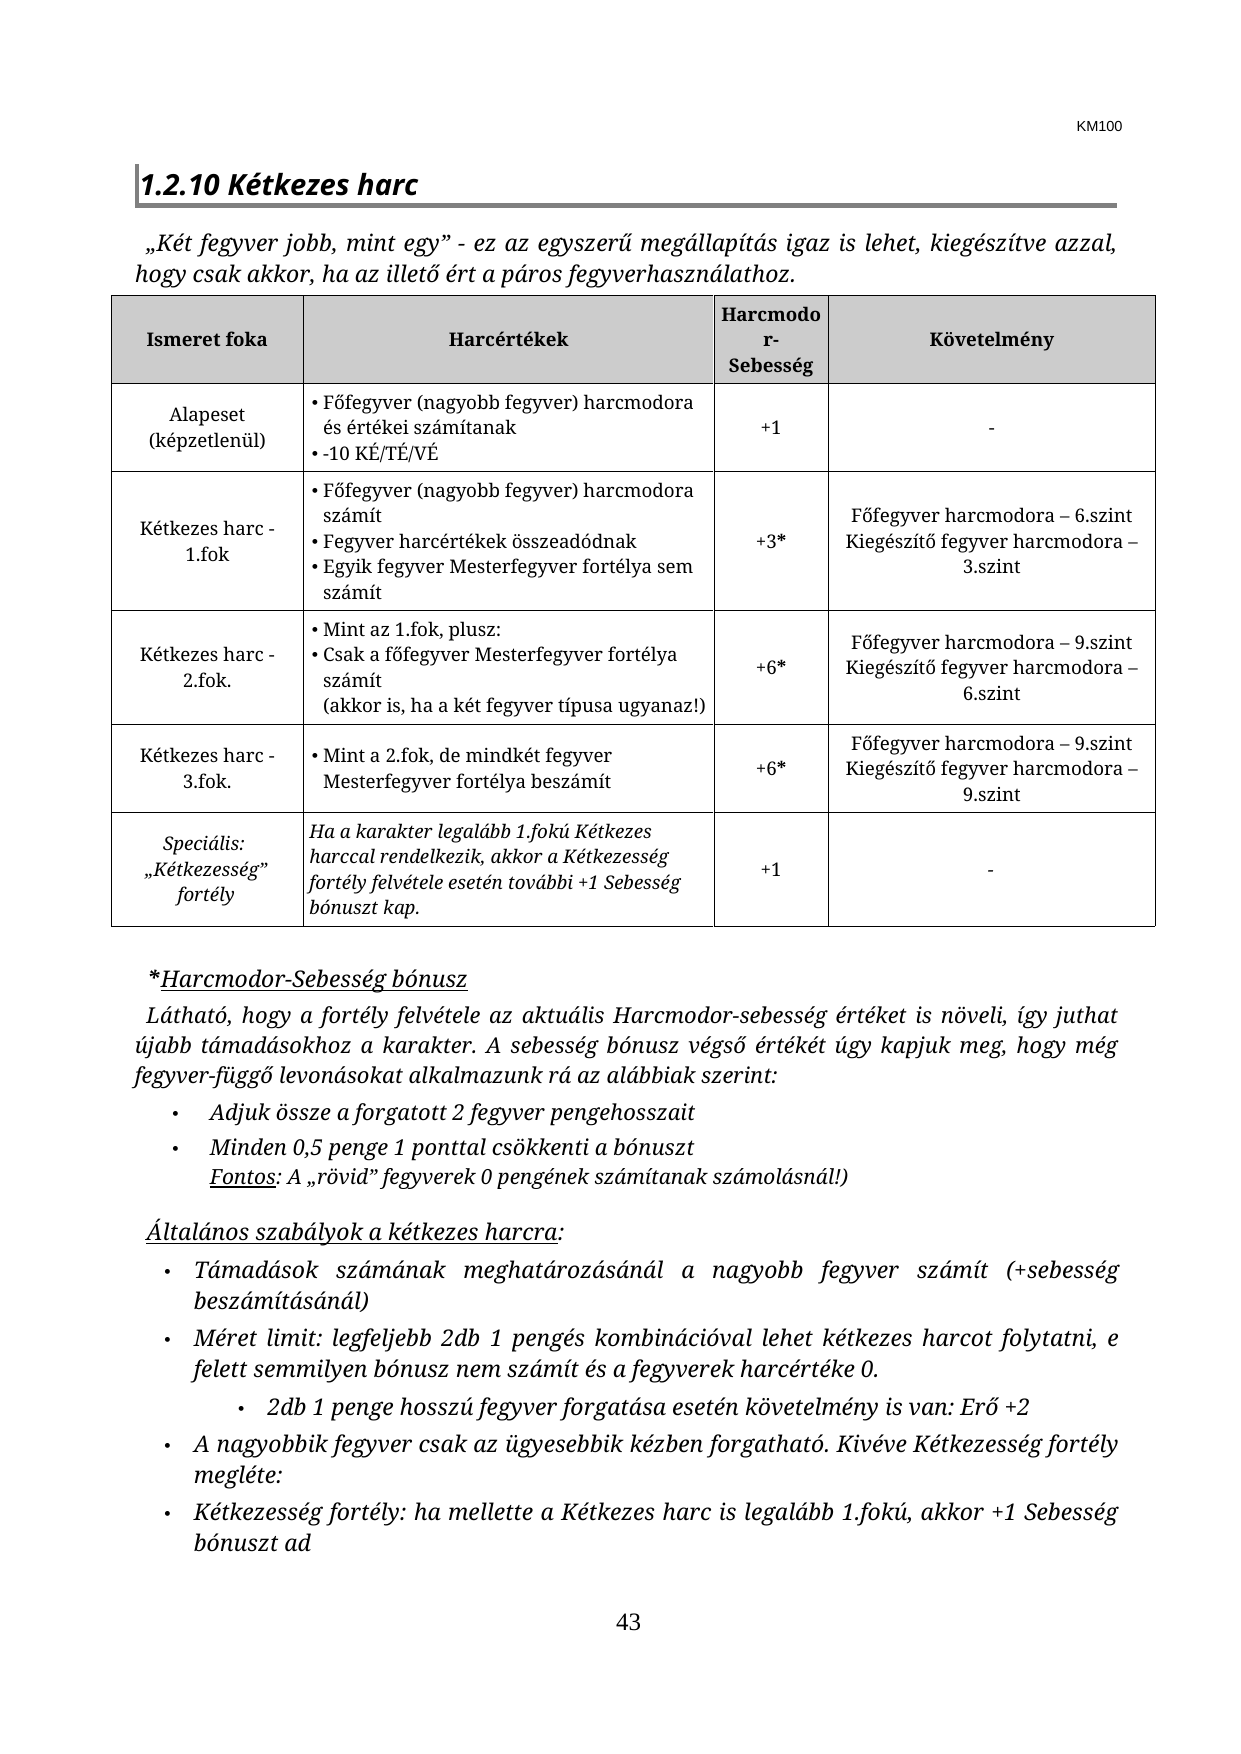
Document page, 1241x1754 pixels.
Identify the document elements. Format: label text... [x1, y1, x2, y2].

table_header Követelmény [829, 296, 1155, 383]
table_cell Főfegyver (nagyobb fegyver) harcmodora számít Fegyver harcértékek összeadódnak Egyik fegyver Mesterfegyver fortélya sem számít [304, 472, 713, 610]
table_cell Főfegyver harcmodora – 9.szint Kiegészítő fegyver harcmodora – 6.szint [829, 611, 1155, 724]
table_cell Speciális: „Kétkezesség” fortély [112, 813, 303, 926]
subtitle Kétkezes harc [139, 164, 1122, 204]
table_cell - [829, 813, 1155, 926]
table_header Harcértékek [304, 296, 713, 383]
table_cell +6* [715, 611, 828, 724]
table_cell Főfegyver harcmodora – 9.szint Kiegészítő fegyver harcmodora – 9.szint [829, 725, 1155, 812]
table_cell Ha a karakter legalább 1.fokú Kétkezes harccal rendelkezik, akkor a Kétkezesség fortély felvétele esetén további +1 Sebesség bónuszt kap. [304, 813, 713, 926]
table_cell Főfegyver (nagyobb fegyver) harcmodora és értékei számítanak -10 KÉ/TÉ/VÉ [304, 384, 713, 471]
list Támadások számának meghatározásánál a nagyobb fegyver számít (+sebesség beszámításánál) [164, 1253, 1122, 1316]
list Kétkezesség fortély: ha mellette a Kétkezes harc is legalább 1.fokú, akkor +1 Sebesség bónuszt ad [164, 1496, 1122, 1558]
text Látható, hogy a fortély felvétele az aktuális Harcmodor-sebesség értéket is növeli, így juthat újabb támadásokhoz a karakter. A sebesség bónusz végső értékét úgy kapjuk meg, hogy még fegyver-függő levonásokat alkalmazunk rá az alábbiak szerint: [134, 1000, 1122, 1090]
list 2db 1 penge hosszú fegyver forgatása esetén követelmény is van: Erő +2 [238, 1390, 1122, 1422]
table_cell Főfegyver harcmodora – 6.szint Kiegészítő fegyver harcmodora – 3.szint [829, 472, 1155, 610]
table_cell Kétkezes harc - 1.fok [112, 472, 303, 610]
text „Két fegyver jobb, mint egy” - ez az egyszerű megállapítás igaz is lehet, kiegészítve azzal, hogy csak akkor, ha az illető ért a páros fegyverhasználathoz. [134, 227, 1122, 289]
list Minden 0,5 penge 1 ponttal csökkenti a bónuszt Fontos: A „rövid” fegyverek 0 pengének számítanak számolásnál!) [172, 1132, 1122, 1191]
table_cell +1 [715, 813, 828, 926]
table_cell Alapeset (képzetlenül) [112, 384, 303, 471]
list Adjuk össze a forgatott 2 fegyver pengehosszait [172, 1096, 1122, 1126]
table_header Ismeret foka [112, 296, 303, 383]
list Méret limit: legfeljebb 2db 1 pengés kombinációval lehet kétkezes harcot folytatni, e felett semmilyen bónusz nem számít és a fegyverek harcértéke 0. [164, 1322, 1122, 1384]
table_cell Mint az 1.fok, plusz: Csak a főfegyver Mesterfegyver fortélya számít (akkor is, ha a két fegyver típusa ugyanaz!) [304, 611, 713, 724]
table_cell Kétkezes harc - 2.fok. [112, 611, 303, 724]
table_cell +1 [715, 384, 828, 471]
table_cell +3* [715, 472, 828, 610]
list A nagyobbik fegyver csak az ügyesebbik kézben forgatható. Kivéve Kétkezesség fortély megléte: [164, 1428, 1122, 1490]
table_cell +6* [715, 725, 828, 812]
table_header Harcmodor- Sebesség [715, 296, 828, 383]
table_cell Mint a 2.fok, de mindkét fegyver Mesterfegyver fortélya beszámít [304, 725, 713, 812]
text *Harcmodor-Sebesség bónusz [134, 963, 1122, 994]
table_cell - [829, 384, 1155, 471]
text Általános szabályok a kétkezes harcra: [134, 1216, 1122, 1248]
table_cell Kétkezes harc - 3.fok. [112, 725, 303, 812]
